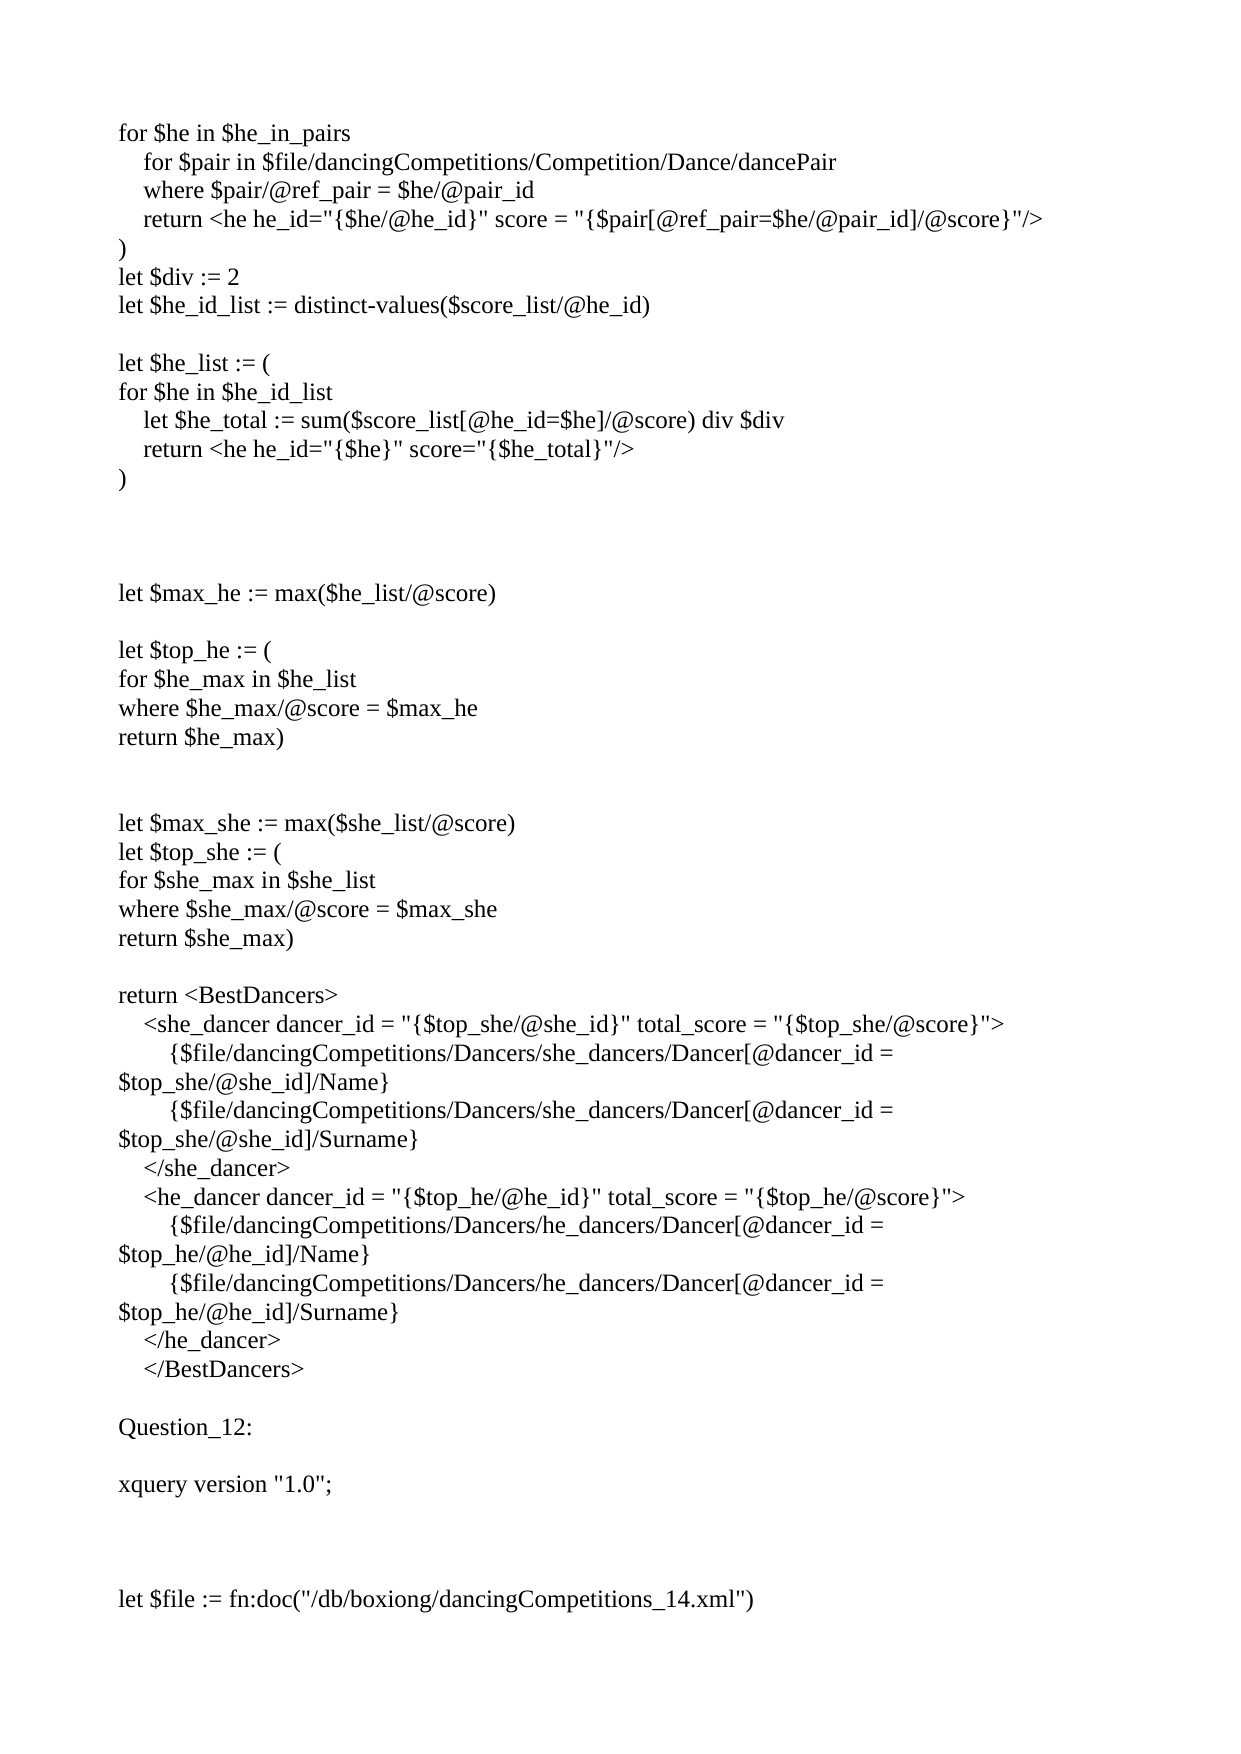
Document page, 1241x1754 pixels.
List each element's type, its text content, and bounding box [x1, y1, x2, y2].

text </BestDancers> [118, 1354, 1122, 1383]
text </he_dancer> [118, 1326, 1122, 1354]
text let $max_she := max($she_list/@score) [118, 808, 1122, 837]
text let $he_list := ( [118, 348, 1122, 377]
text for $pair in $file/dancingCompetitions/Competition/Dance/dancePair [118, 147, 1122, 176]
text for $he in $he_in_pairs [118, 118, 1122, 147]
text ) [118, 463, 1122, 492]
text let $top_she := ( [118, 837, 1122, 866]
text for $he in $he_id_list [118, 377, 1122, 406]
text where $he_max/@score = $max_he [118, 693, 1122, 722]
text Question_12: [118, 1412, 1122, 1441]
text {$file/dancingCompetitions/Dancers/she_dancers/Dancer[@dancer_id = $top_she/@she_id]/Surname} [118, 1096, 1122, 1153]
text {$file/dancingCompetitions/Dancers/he_dancers/Dancer[@dancer_id = $top_he/@he_id]/Surname} [118, 1268, 1122, 1326]
text return $she_max) [118, 923, 1122, 952]
text let $top_he := ( [118, 636, 1122, 664]
text {$file/dancingCompetitions/Dancers/she_dancers/Dancer[@dancer_id = $top_she/@she_id]/Name} [118, 1038, 1122, 1096]
text </she_dancer> [118, 1153, 1122, 1182]
text let $he_total := sum($score_list[@he_id=$he]/@score) div $div [118, 406, 1122, 434]
text let $file := fn:doc("/db/boxiong/dancingCompetitions_14.xml") [118, 1584, 1122, 1613]
text let $div := 2 [118, 262, 1122, 291]
text return <he he_id="{$he/@he_id}" score = "{$pair[@ref_pair=$he/@pair_id]/@score}"/> [118, 204, 1122, 233]
text return $he_max) [118, 722, 1122, 751]
text where $she_max/@score = $max_she [118, 894, 1122, 923]
text <he_dancer dancer_id = "{$top_he/@he_id}" total_score = "{$top_he/@score}"> [118, 1182, 1122, 1211]
text xquery version "1.0"; [118, 1469, 1122, 1498]
text return <BestDancers> [118, 981, 1122, 1009]
text for $she_max in $she_list [118, 866, 1122, 894]
text for $he_max in $he_list [118, 664, 1122, 693]
text <she_dancer dancer_id = "{$top_she/@she_id}" total_score = "{$top_she/@score}"> [118, 1009, 1122, 1038]
text {$file/dancingCompetitions/Dancers/he_dancers/Dancer[@dancer_id = $top_he/@he_id]/Name} [118, 1211, 1122, 1268]
text return <he he_id="{$he}" score="{$he_total}"/> [118, 434, 1122, 463]
text let $max_he := max($he_list/@score) [118, 578, 1122, 607]
text let $he_id_list := distinct-values($score_list/@he_id) [118, 291, 1122, 319]
text where $pair/@ref_pair = $he/@pair_id [118, 176, 1122, 204]
text ) [118, 233, 1122, 262]
